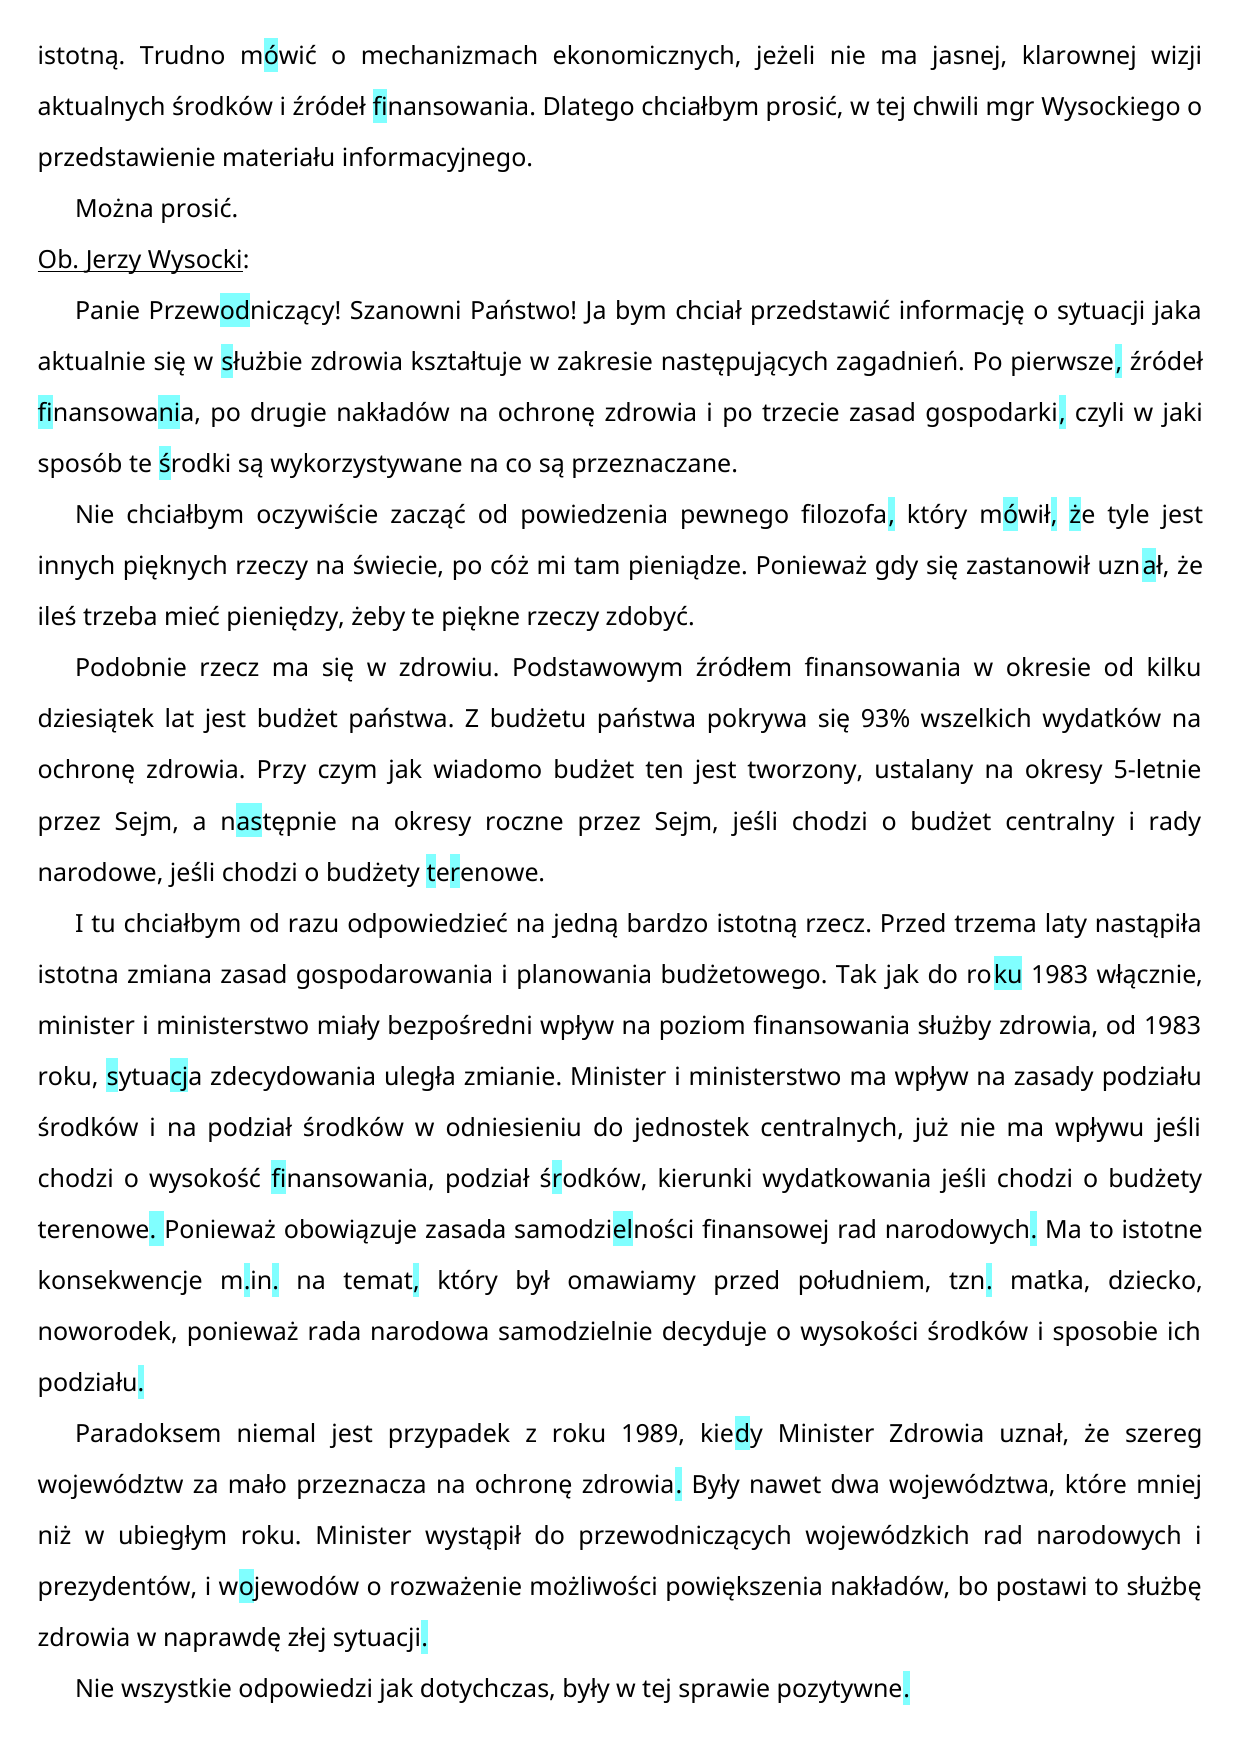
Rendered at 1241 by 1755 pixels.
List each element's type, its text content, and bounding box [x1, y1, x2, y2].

text Można prosić. [37, 191, 1203, 225]
text Nie chciałbym oczywiście zacząć od powiedzenia pewnego filozofa, który mówił, że tyle jest innych pięknych rzeczy na świecie, po cóż mi tam pieniądze. Ponieważ gdy się zastanowił uznał, że ileś trzeba mieć pieniędzy, żeby te piękne rzeczy zdobyć. [37, 497, 1203, 633]
text Ob. Jerzy Wysocki: [37, 242, 1203, 276]
text Paradoksem niemal jest przypadek z roku 1989, kiedy Minister Zdrowia uznał, że szereg województw za mało przeznacza na ochronę zdrowia. Były nawet dwa województwa, które mniej niż w ubiegłym roku. Minister wystąpił do przewodniczących wojewódzkich rad narodowych i prezydentów, i wojewodów o rozważenie możliwości powiększenia nakładów, bo postawi to służbę zdrowia w naprawdę złej sytuacji. [37, 1416, 1203, 1654]
text Panie Przewodniczący! Szanowni Państwo! Ja bym chciał przedstawić informację o sytuacji jaka aktualnie się w służbie zdrowia kształtuje w zakresie następujących zagadnień. Po pierwsze, źródeł finansowania, po drugie nakładów na ochronę zdrowia i po trzecie zasad gospodarki, czyli w jaki sposób te środki są wykorzystywane na co są przeznaczane. [37, 293, 1203, 480]
text istotną. Trudno mówić o mechanizmach ekonomicznych, jeżeli nie ma jasnej, klarownej wizji aktualnych środków i źródeł finansowania. Dlatego chciałbym prosić, w tej chwili mgr Wysockiego o przedstawienie materiału informacyjnego. [37, 37, 1203, 174]
text Nie wszystkie odpowiedzi jak dotychczas, były w tej sprawie pozytywne. [37, 1671, 1203, 1705]
text I tu chciałbym od razu odpowiedzieć na jedną bardzo istotną rzecz. Przed trzema laty nastąpiła istotna zmiana zasad gospodarowania i planowania budżetowego. Tak jak do roku 1983 włącznie, minister i ministerstwo miały bezpośredni wpływ na poziom finansowania służby zdrowia, od 1983 roku, sytuacja zdecydowania uległa zmianie. Minister i ministerstwo ma wpływ na zasady podziału środków i na podział środków w odniesieniu do jednostek centralnych, już nie ma wpływu jeśli chodzi o wysokość finansowania, podział środków, kierunki wydatkowania jeśli chodzi o budżety terenowe. Ponieważ obowiązuje zasada samodzielności finansowej rad narodowych. Ma to istotne konsekwencje m.in. na temat, który był omawiamy przed południem, tzn. matka, dziecko, noworodek, ponieważ rada narodowa samodzielnie decyduje o wysokości środków i sposobie ich podziału. [37, 905, 1203, 1399]
text Podobnie rzecz ma się w zdrowiu. Podstawowym źródłem finansowania w okresie od kilku dziesiątek lat jest budżet państwa. Z budżetu państwa pokrywa się 93% wszelkich wydatków na ochronę zdrowia. Przy czym jak wiadomo budżet ten jest tworzony, ustalany na okresy 5-letnie przez Sejm, a następnie na okresy roczne przez Sejm, jeśli chodzi o budżet centralny i rady narodowe, jeśli chodzi o budżety terenowe. [37, 650, 1203, 888]
